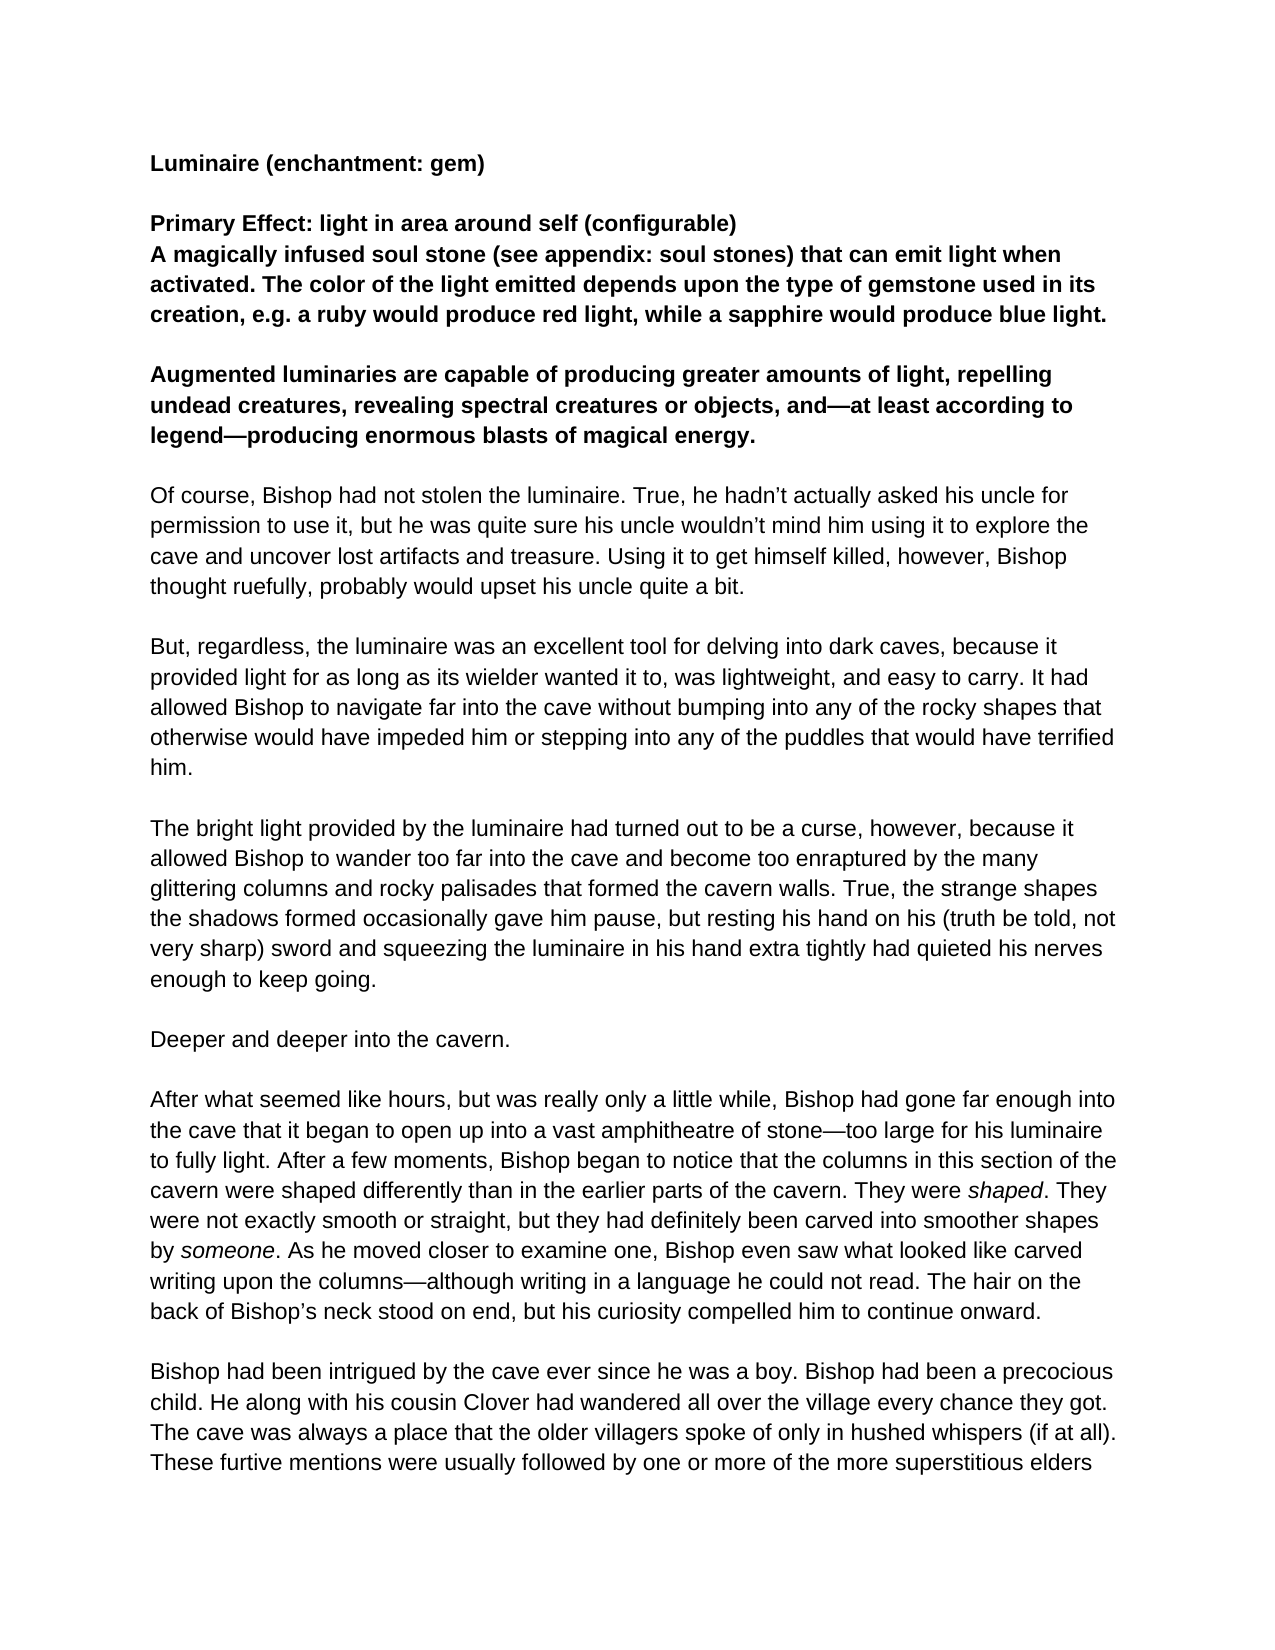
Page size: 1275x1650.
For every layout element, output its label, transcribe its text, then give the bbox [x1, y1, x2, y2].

text Augmented luminaries are capable of producing greater amounts of light, repelling undead creatures, revealing spectral creatures or objects, and—at least according to legend—producing enormous blasts of magical energy. [150, 361, 1125, 448]
text After what seemed like hours, but was really only a little while, Bishop had gone far enough into the cave that it began to open up into a vast amphitheatre of stone—too large for his luminaire to fully light. After a few moments, Bishop began to notice that the columns in this section of the cavern were shaped differently than in the earlier parts of the cavern. They were shaped. They were not exactly smooth or straight, but they had definitely been carved into smoother shapes by someone. As he moved closer to examine one, Bishop even saw what looked like carved writing upon the columns—although writing in a language he could not read. The hair on the back of Bishop’s neck stood on end, but his curiosity compelled him to continue onward. [150, 1086, 1125, 1324]
text Deeper and deeper into the cavern. [150, 1026, 1125, 1052]
text Primary Effect: light in area around self (configurable) [150, 210, 1125, 237]
text Bishop had been intrigued by the cave ever since he was a boy. Bishop had been a precocious child. He along with his cousin Clover had wandered all over the village every chance they got. The cave was always a place that the older villagers spoke of only in hushed whispers (if at all). These furtive mentions were usually followed by one or more of the more superstitious elders [150, 1358, 1125, 1475]
text Luminaire (enchantment: gem) [150, 150, 1125, 176]
text But, regardless, the luminaire was an excellent tool for delving into dark caves, because it provided light for as long as its wielder wanted it to, was lightweight, and easy to carry. It had allowed Bishop to navigate far into the cave without bumping into any of the rocky shapes that otherwise would have impeded him or stepping into any of the puddles that would have terrified him. [150, 633, 1125, 781]
text A magically infused soul stone (see appendix: soul stones) that can emit light when activated. The color of the light emitted depends upon the type of gemstone used in its creation, e.g. a ruby would produce red light, while a sapphire would produce blue light. [150, 241, 1125, 327]
text Of course, Bishop had not stolen the luminaire. True, he hadn’t actually asked his uncle for permission to use it, but he was quite sure his uncle wouldn’t mind him using it to explore the cave and uncover lost artifacts and treasure. Using it to get himself killed, however, Bishop thought ruefully, probably would upset his uncle quite a bit. [150, 482, 1125, 599]
text The bright light provided by the luminaire had turned out to be a curse, however, because it allowed Bishop to wander too far into the cave and become too enraptured by the many glittering columns and rocky palisades that formed the cavern walls. True, the strange shapes the shadows formed occasionally gave him pause, but resting his hand on his (truth be told, not very sharp) sword and squeezing the luminaire in his hand extra tightly had quieted his nerves enough to keep going. [150, 814, 1125, 992]
